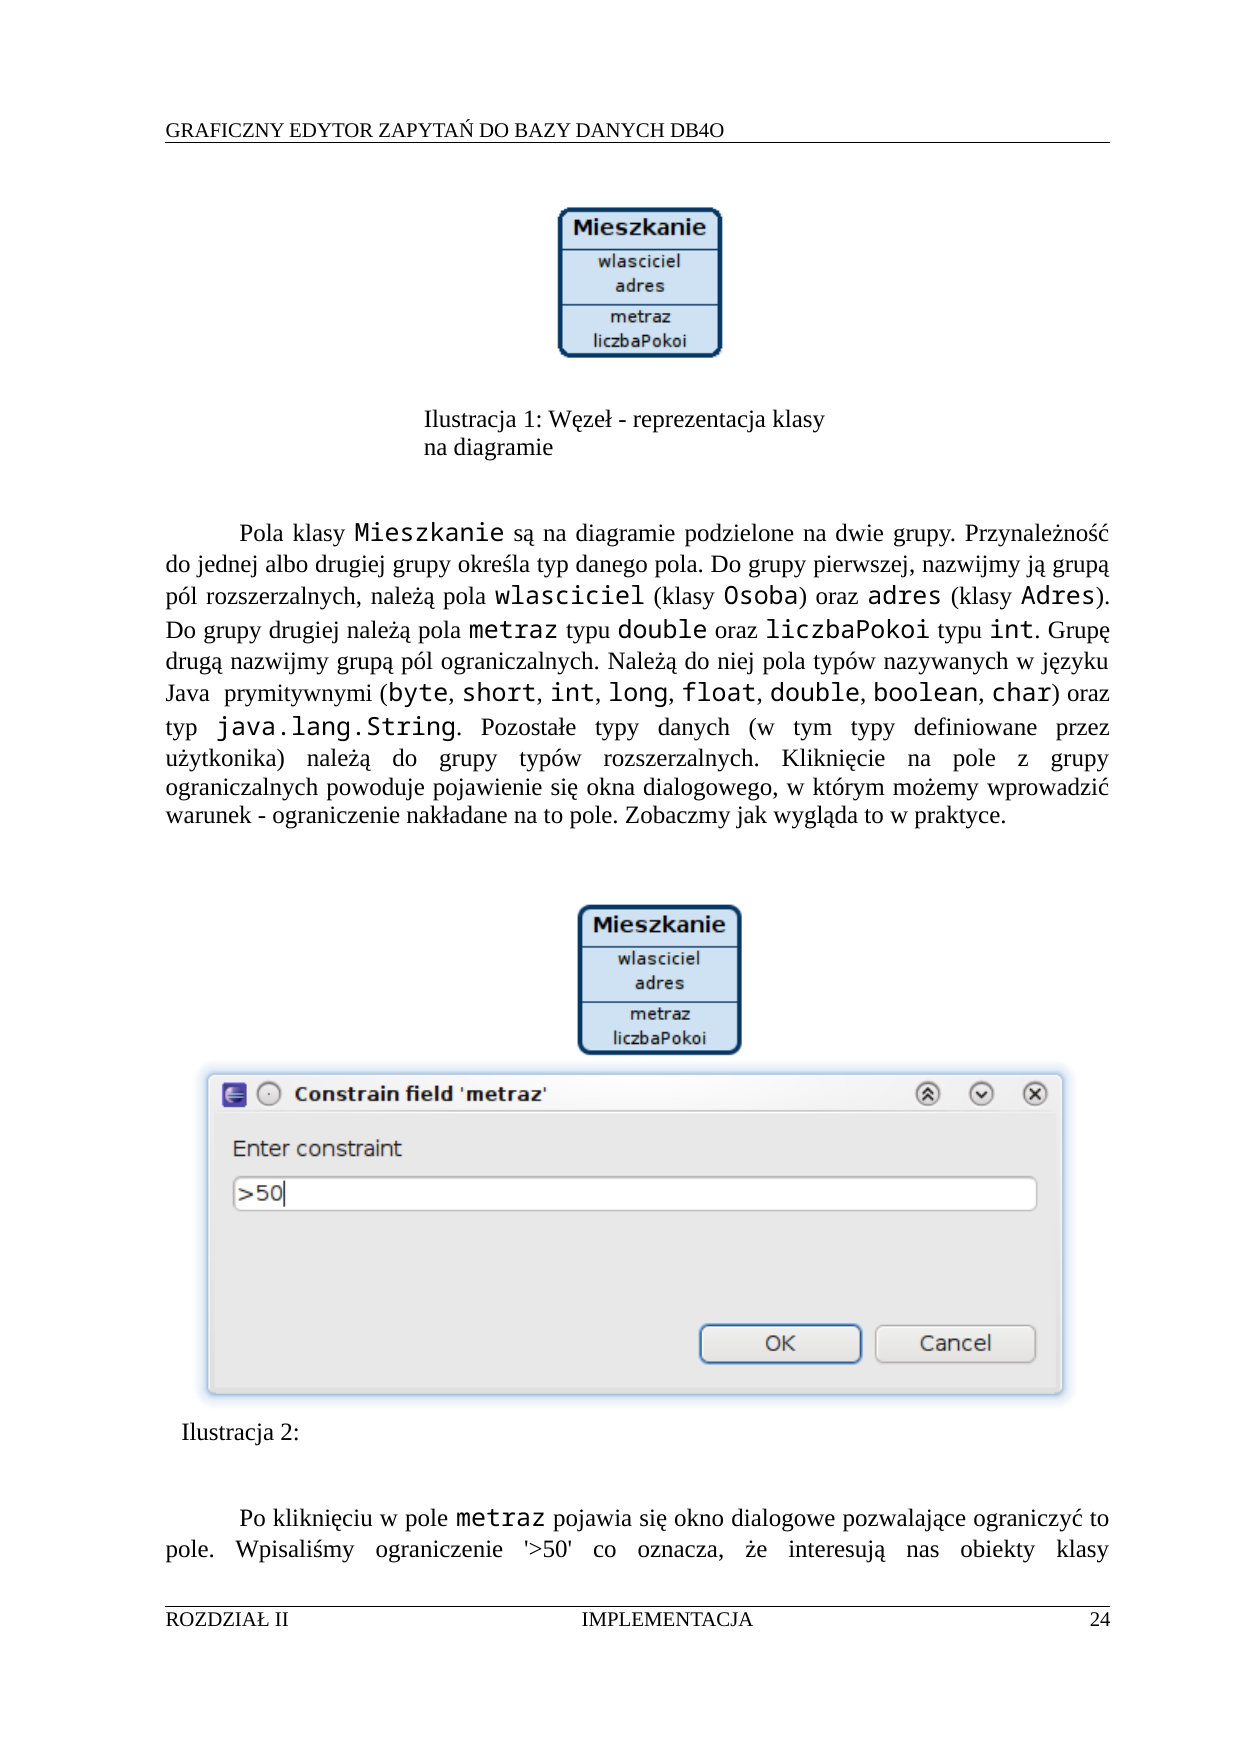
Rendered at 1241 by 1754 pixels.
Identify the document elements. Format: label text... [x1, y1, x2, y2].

picture [423, 177, 853, 404]
picture [181, 882, 1096, 1417]
text Ilustracja 2: [181, 1417, 1095, 1446]
text Ilustracja 1: Węzeł - reprezentacja klasy na diagramie [423, 404, 852, 461]
text Po kliknięciu w pole metraz pojawia się okno dialogowe pozwalające ograniczyć to pole. Wpisaliśmy ograniczenie '>50' co oznacza, że interesują nas obiekty klasy [165, 1499, 1110, 1562]
text Pola klasy Mieszkanie są na diagramie podzielone na dwie grupy. Przynależność do jednej albo drugiej grupy określa typ danego pola. Do grupy pierwszej, nazwijmy ją grupą pól rozszerzalnych, należą pola wlasciciel (klasy Osoba) oraz adres (klasy Adres). Do grupy drugiej należą pola metraz typu double oraz liczbaPokoi typu int. Grupę drugą nazwijmy grupą pól ograniczalnych. Należą do niej pola typów nazywanych w języku Java prymitywnymi (byte, short, int, long, float, double, boolean, char) oraz typ java.lang.String. Pozostałe typy danych (w tym typy definiowane przez użytkonika) należą do grupy typów rozszerzalnych. Kliknięcie na pole z grupy ograniczalnych powoduje pojawienie się okna dialogowego, w którym możemy wprowadzić warunek - ograniczenie nakładane na to pole. Zobaczmy jak wygląda to w praktyce. [165, 515, 1110, 829]
